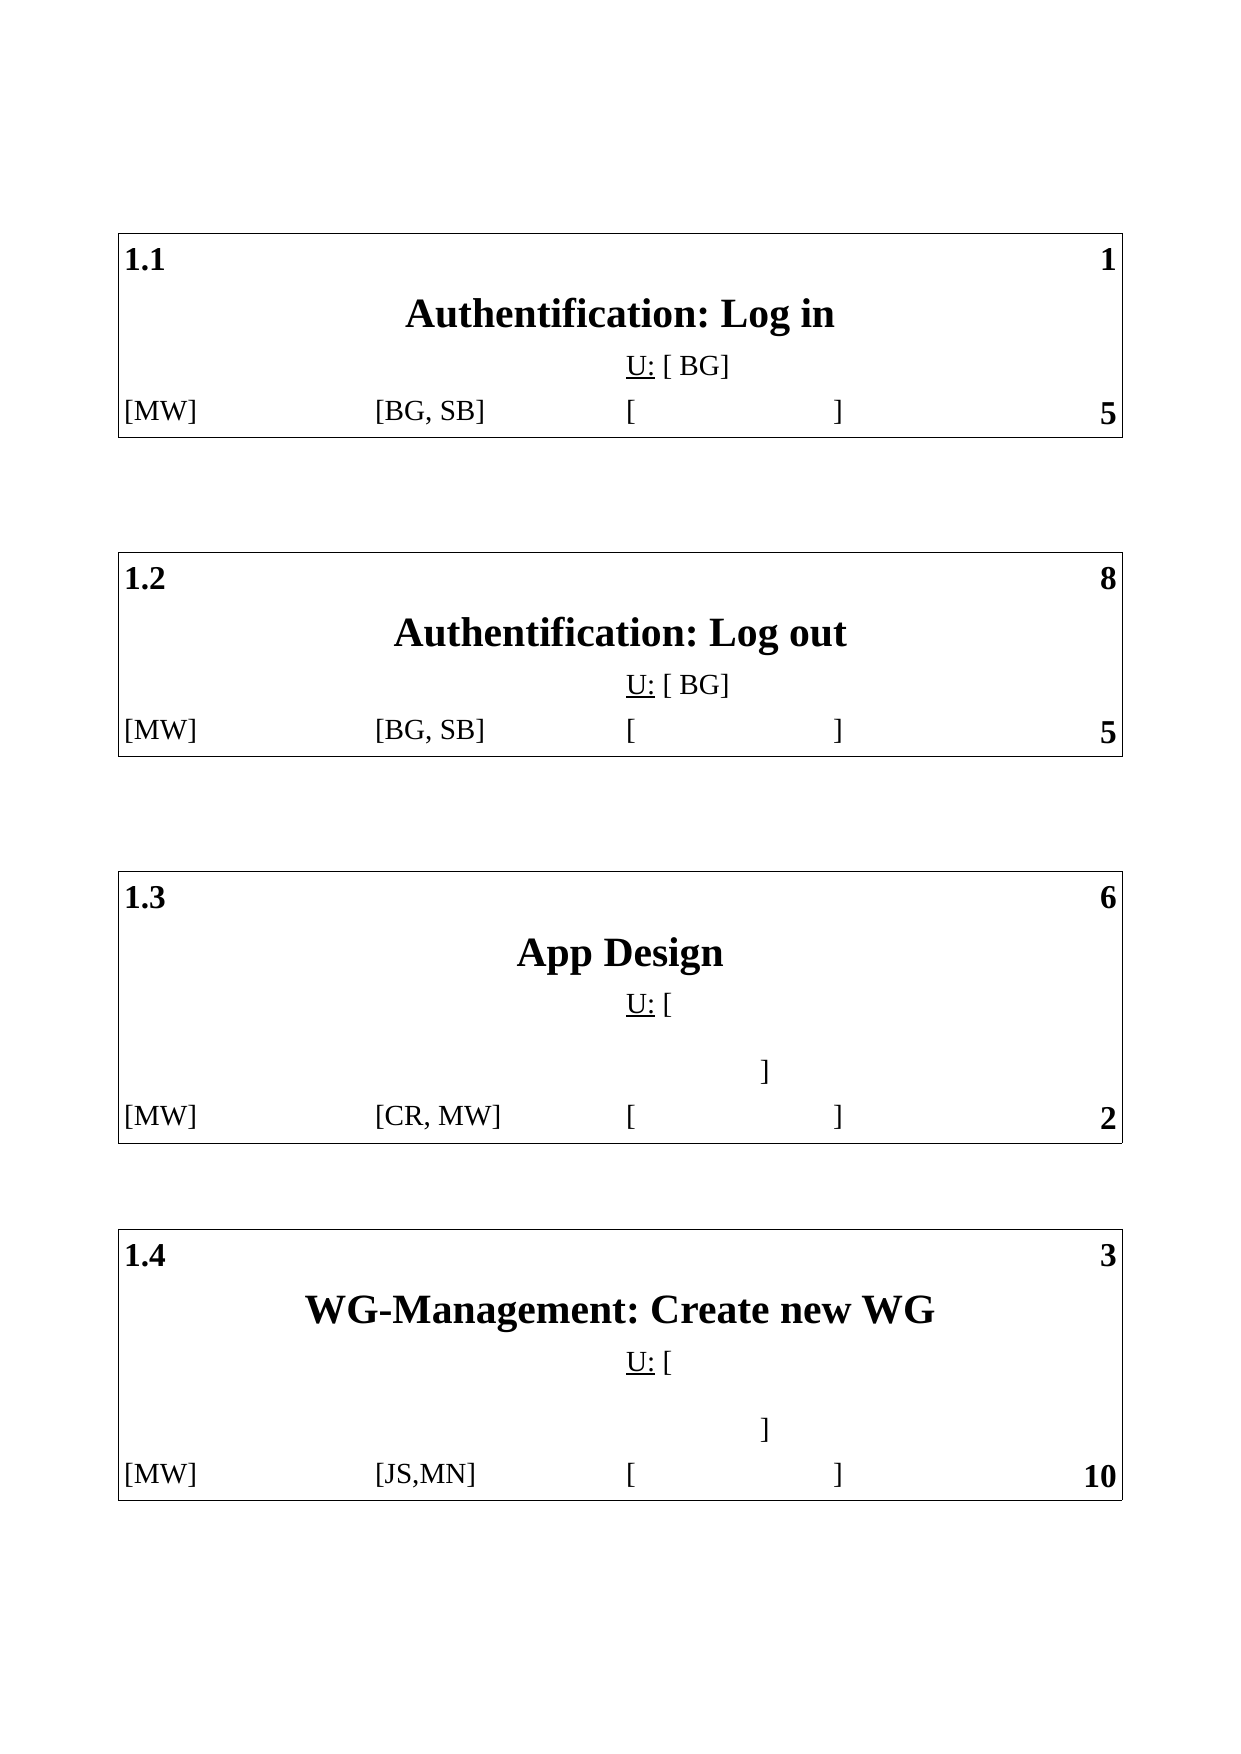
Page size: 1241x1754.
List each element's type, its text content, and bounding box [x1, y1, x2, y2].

table_cell [BG, SB] [369, 707, 620, 756]
table_cell Authentification: Log in [119, 283, 1122, 342]
table_cell U: [ BG] [620, 662, 871, 707]
table_header [620, 553, 871, 602]
table_cell [369, 1338, 620, 1450]
table_cell [119, 1338, 369, 1450]
table_header [620, 1230, 871, 1279]
table_cell [369, 343, 620, 387]
table_cell [MW] [119, 707, 369, 756]
table_cell [369, 981, 620, 1093]
table_header 1 [871, 234, 1122, 283]
table_header 8 [871, 553, 1122, 602]
table_cell [119, 662, 369, 707]
table_header 6 [871, 872, 1122, 921]
table_cell WG-Management: Create new WG [119, 1279, 1122, 1338]
table_cell App Design [119, 921, 1122, 981]
table_cell [871, 662, 1122, 707]
table_cell [<Accepted by>] [620, 1093, 871, 1143]
table_cell [871, 343, 1122, 387]
table_cell [119, 343, 369, 387]
table_header 1.2 [119, 553, 369, 602]
table_cell Authentification: Log out [119, 602, 1122, 662]
table_header [620, 872, 871, 921]
table_header 3 [871, 1230, 1122, 1279]
table_cell 10 [871, 1450, 1122, 1500]
table_header [369, 1230, 620, 1279]
table_header [369, 234, 620, 283]
table_cell [MW] [119, 1093, 369, 1143]
table_cell 5 [871, 388, 1122, 437]
table_header [620, 234, 871, 283]
table_cell [<Accepted by>] [620, 707, 871, 756]
table_cell U: [ <Usability/Security>] [620, 981, 871, 1093]
table_cell [MW] [119, 388, 369, 437]
table_cell U: [ <Usability/Security>] [620, 1338, 871, 1450]
table_cell [871, 981, 1122, 1093]
table_cell [MW] [119, 1450, 369, 1500]
table_header [369, 872, 620, 921]
table_cell [369, 662, 620, 707]
table_cell [JS,MN] [369, 1450, 620, 1500]
table_header 1.1 [119, 234, 369, 283]
table_cell 2 [871, 1093, 1122, 1143]
table_header 1.4 [119, 1230, 369, 1279]
table_cell 5 [871, 707, 1122, 756]
table_cell [119, 981, 369, 1093]
table_cell [<Accepted by>] [620, 388, 871, 437]
table_cell [BG, SB] [369, 388, 620, 437]
table_header [369, 553, 620, 602]
table_cell [CR, MW] [369, 1093, 620, 1143]
table_header 1.3 [119, 872, 369, 921]
table_cell [871, 1338, 1122, 1450]
table_cell [<Accepted by>] [620, 1450, 871, 1500]
table_cell U: [ BG] [620, 343, 871, 387]
